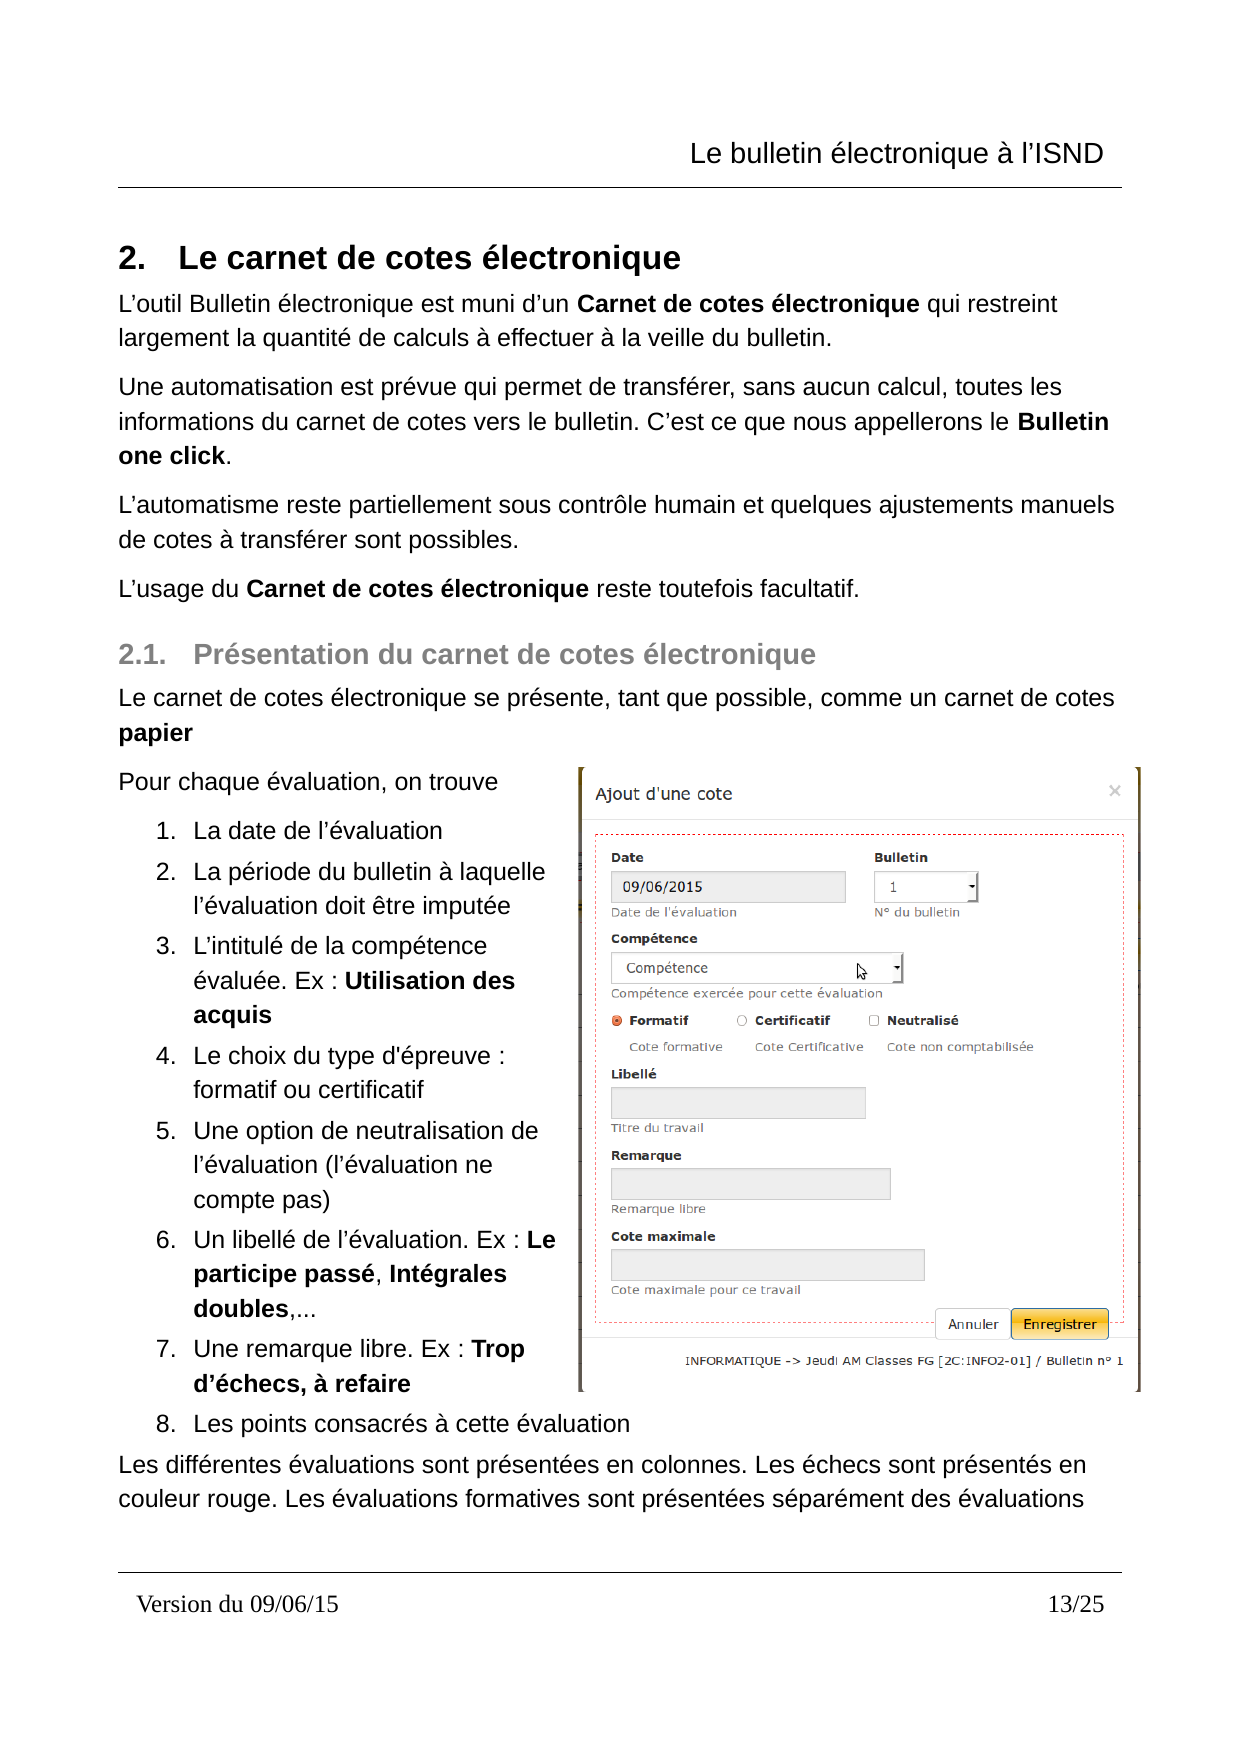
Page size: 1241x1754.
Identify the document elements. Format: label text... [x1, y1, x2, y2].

text Une automatisation est prévue qui permet de transférer, sans aucun calcul, toutes les informations du carnet de cotes vers le bulletin. C’est ce que nous appellerons le Bulletin one click. [118, 372, 1122, 470]
text Le carnet de cotes électronique se présente, tant que possible, comme un carnet de cotes papier [118, 683, 1122, 747]
subtitle Le carnet de cotes électronique [118, 237, 1122, 276]
text L’automatisme reste partiellement sous contrôle humain et quelques ajustements manuels de cotes à transférer sont possibles. [118, 490, 1122, 553]
list Les points consacrés à cette évaluation [156, 1409, 1122, 1438]
text Pour chaque évaluation, on trouve [118, 767, 578, 796]
list La date de l’évaluation [156, 816, 578, 845]
subtitle Présentation du carnet de cotes électronique [118, 637, 1122, 671]
text L’usage du Carnet de cotes électronique reste toutefois facultatif. [118, 574, 1122, 602]
list La période du bulletin à laquelle l’évaluation doit être imputée [156, 856, 578, 920]
list Le choix du type d'épreuve : formatif ou certificatif [156, 1041, 578, 1104]
text L’outil Bulletin électronique est muni d’un Carnet de cotes électronique qui restreint largement la quantité de calculs à effectuer à la veille du bulletin. [118, 289, 1122, 352]
list L’intitulé de la compétence évaluée. Ex : Utilisation des acquis [156, 931, 578, 1029]
list Une option de neutralisation de l’évaluation (l’évaluation ne compte pas) [156, 1116, 578, 1213]
list Un libellé de l’évaluation. Ex : Le participe passé, Intégrales doubles,... [156, 1225, 578, 1323]
list Une remarque libre. Ex : Trop d’échecs, à refaire [156, 1334, 1122, 1398]
text Les différentes évaluations sont présentées en colonnes. Les échecs sont présentés en couleur rouge. Les évaluations formatives sont présentées séparément des évaluations [118, 1450, 1122, 1513]
picture [578, 767, 1141, 1392]
